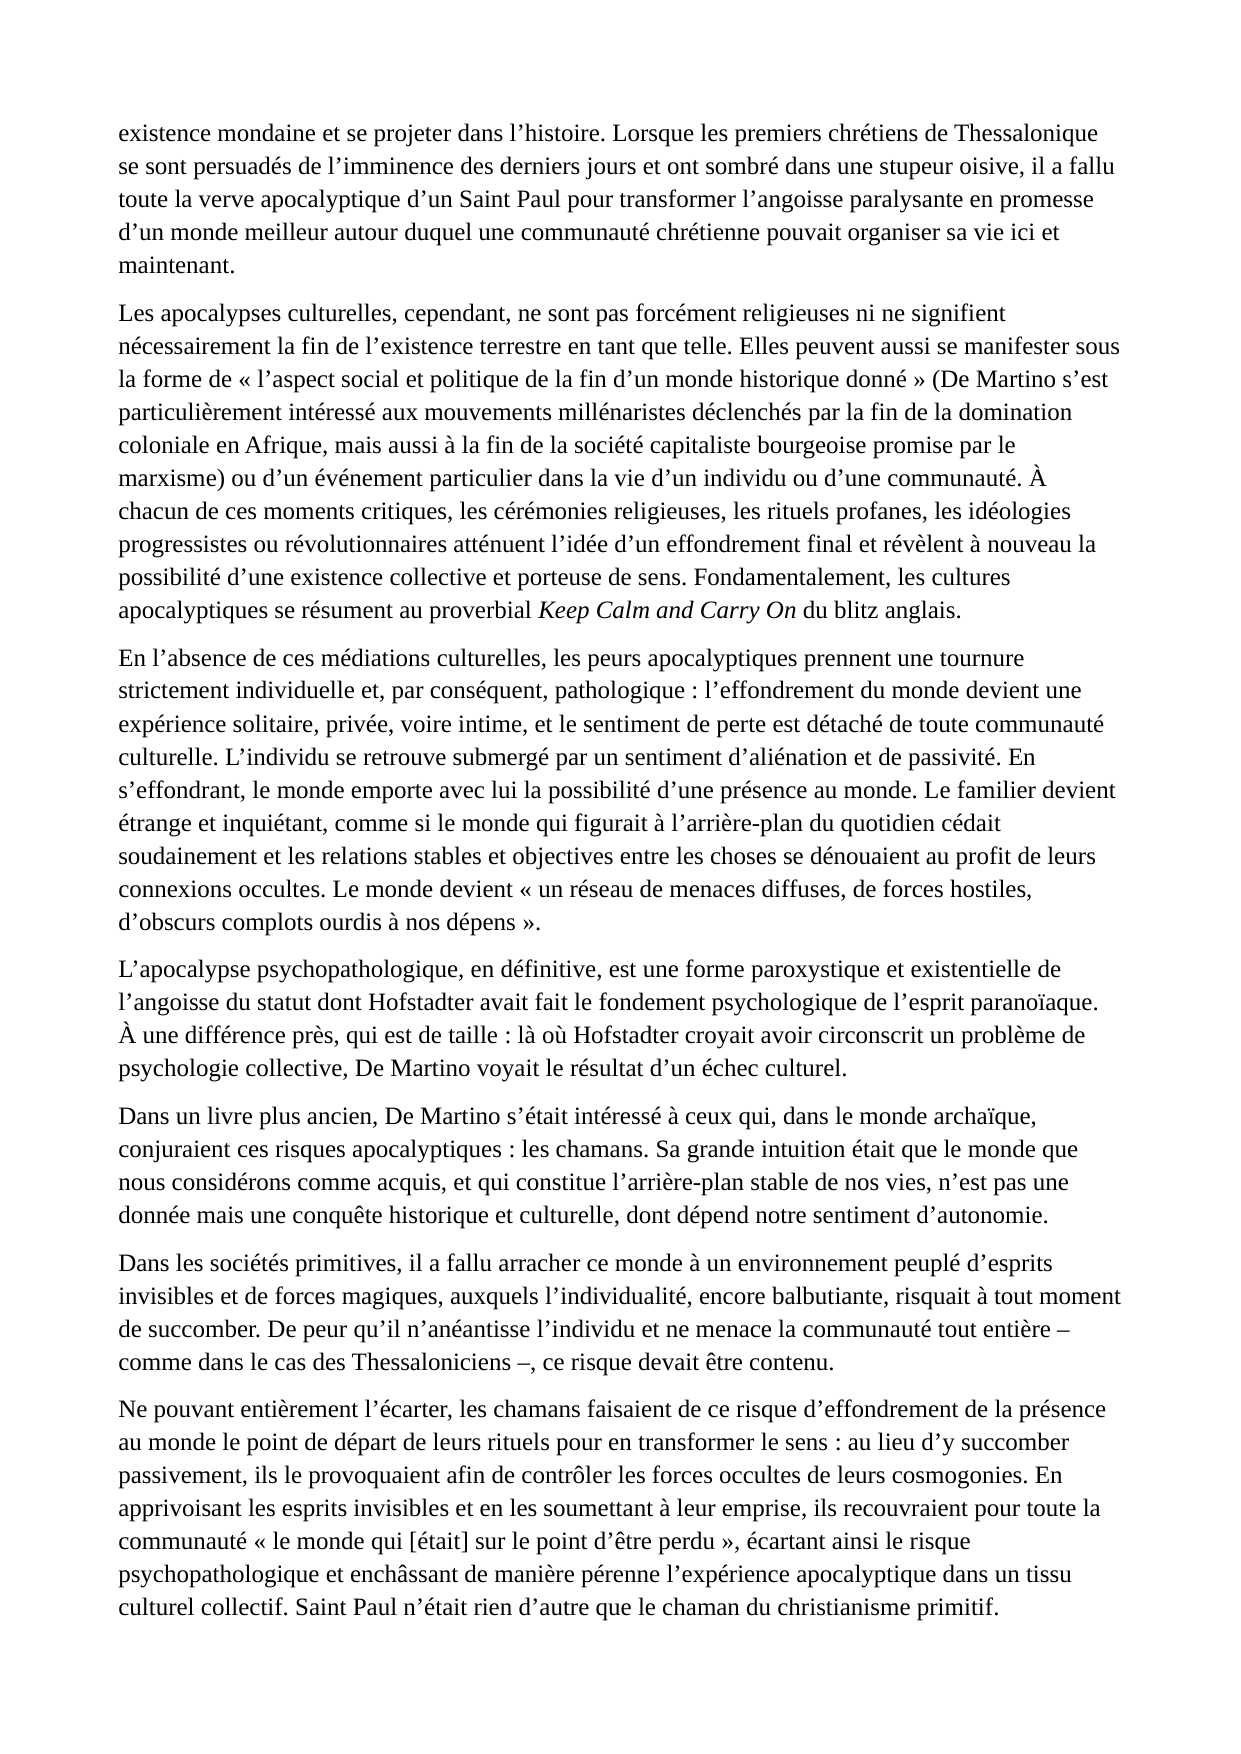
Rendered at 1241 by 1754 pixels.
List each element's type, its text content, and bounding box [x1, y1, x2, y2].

text Dans un livre plus ancien, De Martino s’était intéressé à ceux qui, dans le monde archaïque, conjuraient ces risques apocalyptiques : les chamans. Sa grande intuition était que le monde que nous considérons comme acquis, et qui constitue l’arrière-plan stable de nos vies, n’est pas une donnée mais une conquête historique et culturelle, dont dépend notre sentiment d’autonomie. [118, 1101, 1122, 1229]
text Les apocalypses culturelles, cependant, ne sont pas forcément religieuses ni ne signifient nécessairement la fin de l’existence terrestre en tant que telle. Elles peuvent aussi se manifester sous la forme de « l’aspect social et politique de la fin d’un monde historique donné » (De Martino s’est particulièrement intéressé aux mouvements millénaristes déclenchés par la fin de la domination coloniale en Afrique, mais aussi à la fin de la société capitaliste bourgeoise promise par le marxisme) ou d’un événement particulier dans la vie d’un individu ou d’une communauté. À chacun de ces moments critiques, les cérémonies religieuses, les rituels profanes, les idéologies progressistes ou révolutionnaires atténuent l’idée d’un effondrement final et révèlent à nouveau la possibilité d’une existence collective et porteuse de sens. Fondamentalement, les cultures apocalyptiques se résument au proverbial Keep Calm and Carry On du blitz anglais. [118, 298, 1122, 624]
text En l’absence de ces médiations culturelles, les peurs apocalyptiques prennent une tournure strictement individuelle et, par conséquent, pathologique : l’effondrement du monde devient une expérience solitaire, privée, voire intime, et le sentiment de perte est détaché de toute communauté culturelle. L’individu se retrouve submergé par un sentiment d’aliénation et de passivité. En s’effondrant, le monde emporte avec lui la possibilité d’une présence au monde. Le familier devient étrange et inquiétant, comme si le monde qui figurait à l’arrière-plan du quotidien cédait soudainement et les relations stables et objectives entre les choses se dénouaient au profit de leurs connexions occultes. Le monde devient « un réseau de menaces diffuses, de forces hostiles, d’obscurs complots ourdis à nos dépens ». [118, 643, 1122, 936]
text Ne pouvant entièrement l’écarter, les chamans faisaient de ce risque d’effondrement de la présence au monde le point de départ de leurs rituels pour en transformer le sens : au lieu d’y succomber passivement, ils le provoquaient afin de contrôler les forces occultes de leurs cosmogonies. En apprivoisant les esprits invisibles et en les soumettant à leur emprise, ils recouvraient pour toute la communauté « le monde qui [était] sur le point d’être perdu », écartant ainsi le risque psychopathologique et enchâssant de manière pérenne l’expérience apocalyptique dans un tissu culturel collectif. Saint Paul n’était rien d’autre que le chaman du christianisme primitif. [118, 1394, 1122, 1621]
text existence mondaine et se projeter dans l’histoire. Lorsque les premiers chrétiens de Thessalonique se sont persuadés de l’imminence des derniers jours et ont sombré dans une stupeur oisive, il a fallu toute la verve apocalyptique d’un Saint Paul pour transformer l’angoisse paralysante en promesse d’un monde meilleur autour duquel une communauté chrétienne pouvait organiser sa vie ici et maintenant. [118, 118, 1122, 279]
text L’apocalypse psychopathologique, en définitive, est une forme paroxystique et existentielle de l’angoisse du statut dont Hofstadter avait fait le fondement psychologique de l’esprit paranoïaque. À une différence près, qui est de taille : là où Hofstadter croyait avoir circonscrit un problème de psychologie collective, De Martino voyait le résultat d’un échec culturel. [118, 954, 1122, 1082]
text Dans les sociétés primitives, il a fallu arracher ce monde à un environnement peuplé d’esprits invisibles et de forces magiques, auxquels l’individualité, encore balbutiante, risquait à tout moment de succomber. De peur qu’il n’anéantisse l’individu et ne menace la communauté tout entière – comme dans le cas des Thessaloniciens –, ce risque devait être contenu. [118, 1248, 1122, 1376]
